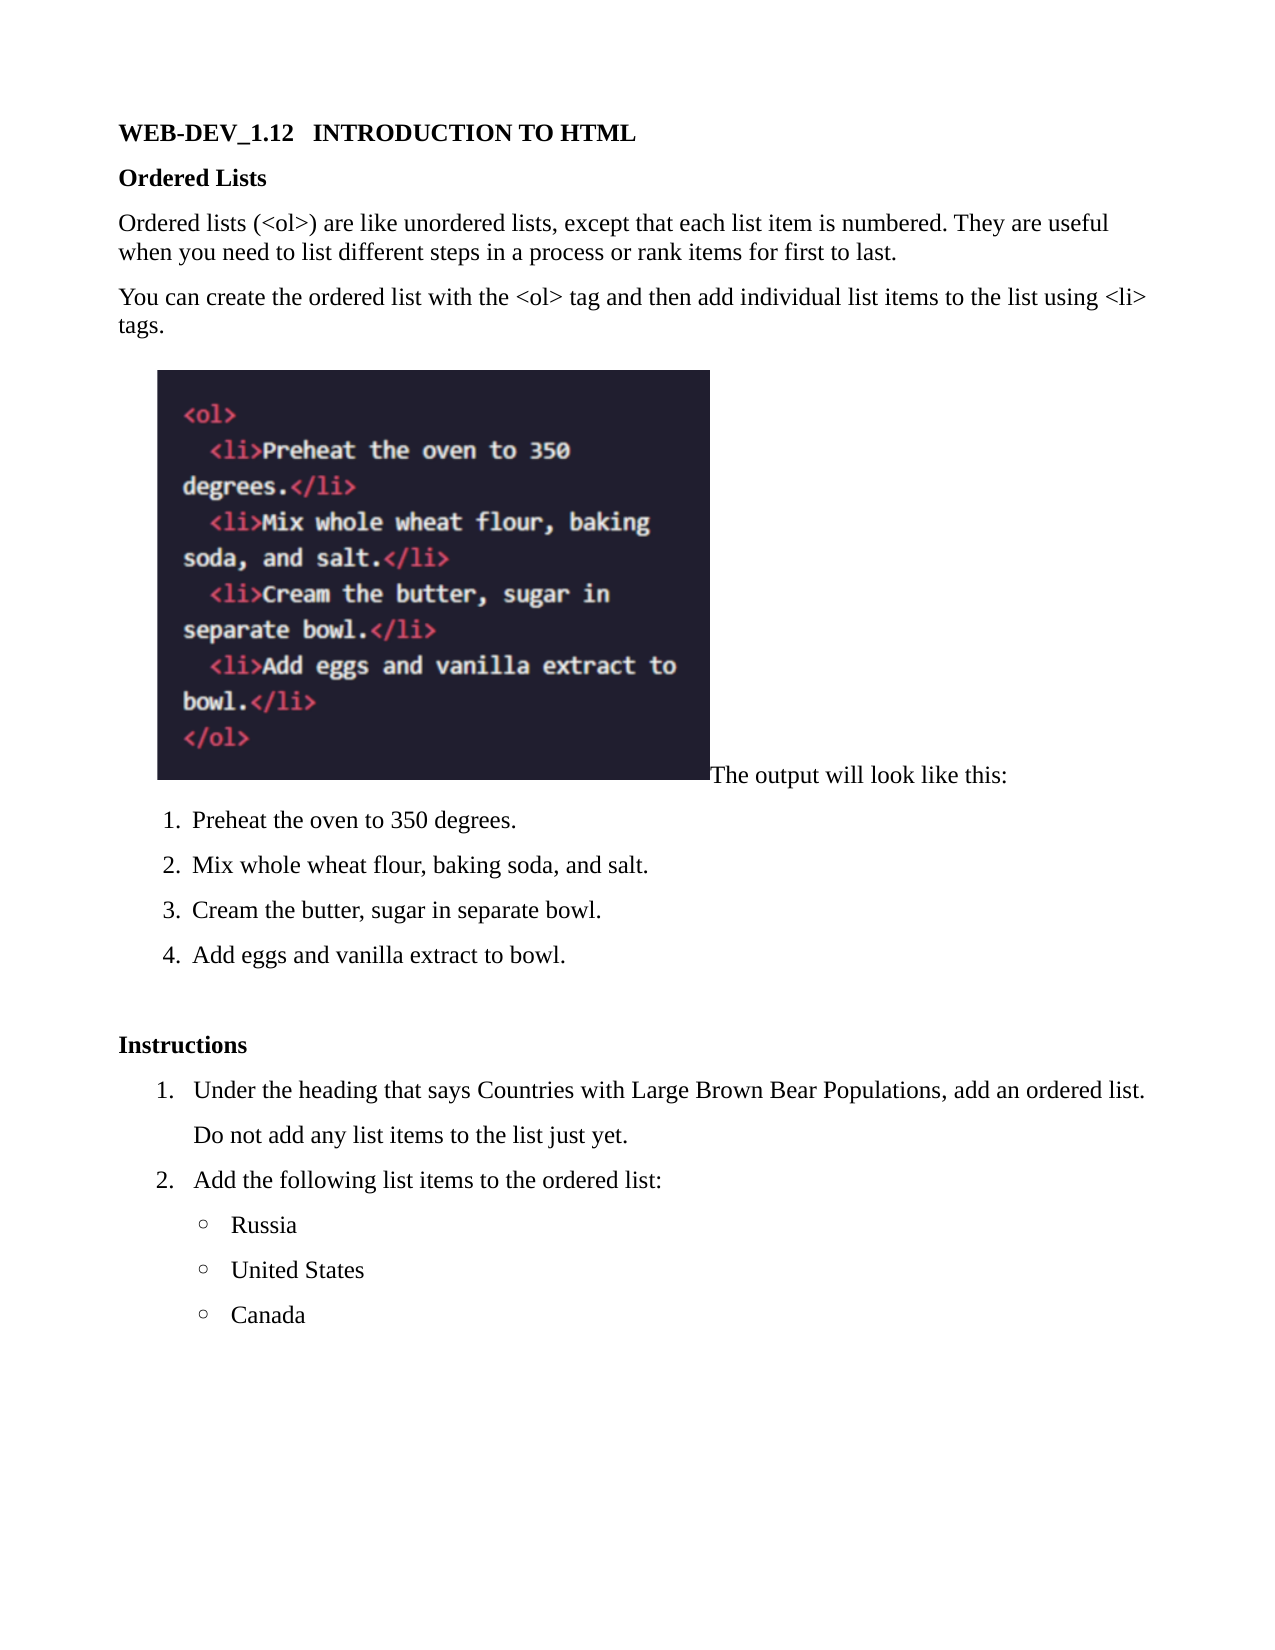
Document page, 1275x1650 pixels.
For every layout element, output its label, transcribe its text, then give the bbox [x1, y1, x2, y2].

text Ordered lists (<ol>) are like unordered lists, except that each list item is numbered. They are useful when you need to list different steps in a process or rank items for first to last. [118, 208, 1157, 266]
picture [157, 370, 710, 780]
text You can create the ordered list with the <ol> tag and then add individual list items to the list using <li> tags. [118, 282, 1157, 339]
text The output will look like this: [118, 760, 1157, 788]
list Do not add any list items to the list just yet. [156, 1120, 1157, 1148]
list Add eggs and vanilla extract to bowl. [162, 940, 1157, 968]
text Instructions [118, 1030, 1157, 1058]
list Preheat the oven to 350 degrees. [162, 805, 1157, 833]
subtitle Ordered Lists [118, 163, 1157, 192]
list Add the following list items to the ordered list: [156, 1165, 1157, 1193]
list Cream the butter, sugar in separate bowl. [162, 895, 1157, 923]
list Russia [193, 1210, 1157, 1238]
list Under the heading that says Countries with Large Brown Bear Populations, add an ordered list. [156, 1075, 1157, 1103]
list Mix whole wheat flour, baking soda, and salt. [162, 850, 1157, 878]
list Canada [193, 1300, 1157, 1328]
text WEB-DEV_1.12 INTRODUCTION TO HTML [118, 118, 1157, 147]
list United States [193, 1255, 1157, 1283]
